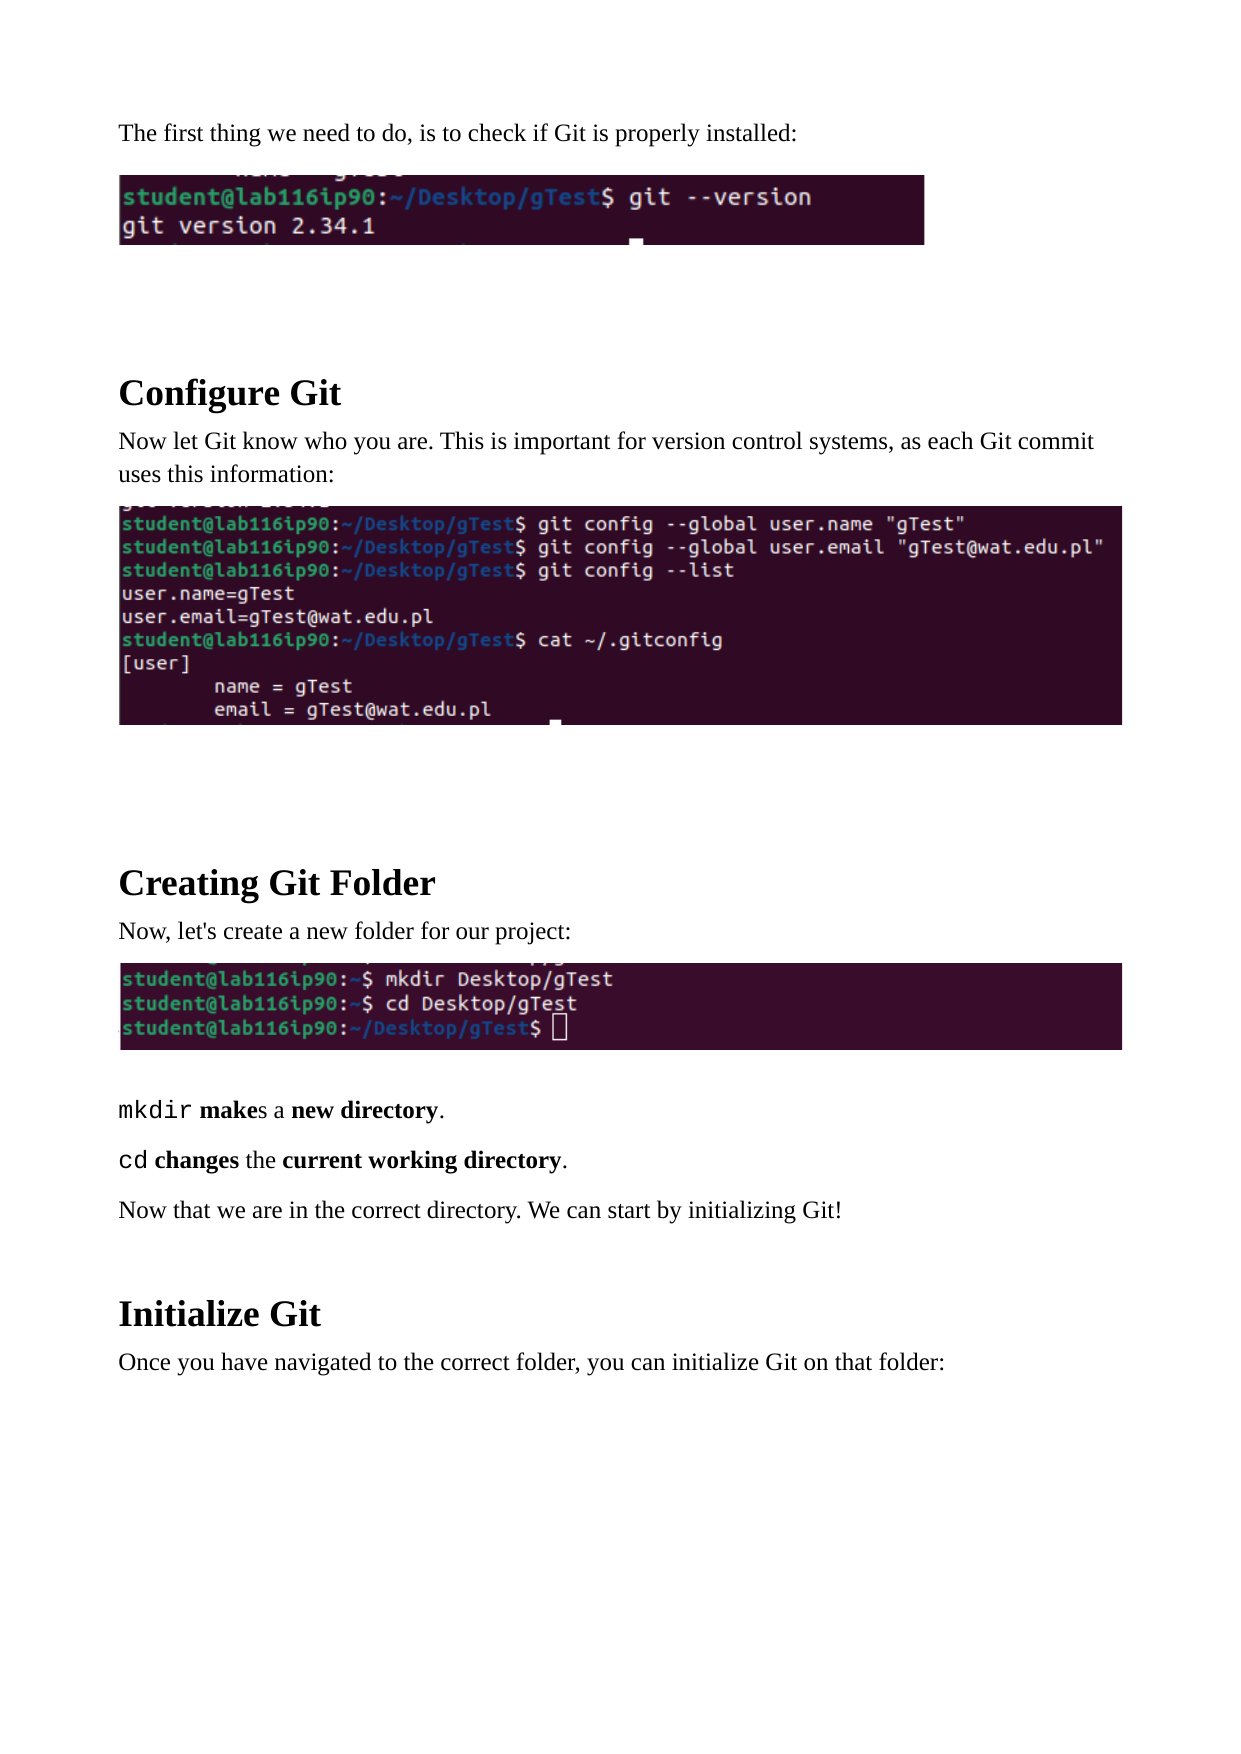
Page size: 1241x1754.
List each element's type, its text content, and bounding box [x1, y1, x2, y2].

picture [118, 175, 925, 245]
picture [118, 506, 1123, 725]
text Now, let's create a new folder for our project: [118, 916, 1122, 945]
subtitle Creating Git Folder [118, 861, 1122, 904]
text Now let Git know who you are. This is important for version control systems, as each Git commit uses this information: [118, 426, 1122, 488]
text cd changes the current working directory. [118, 1145, 1122, 1176]
subtitle Configure Git [118, 370, 1122, 413]
subtitle Initialize Git [118, 1292, 1122, 1335]
text mkdir makes a new directory. [118, 1095, 1122, 1126]
text The first thing we need to do, is to check if Git is properly installed: [118, 118, 1122, 147]
text Now that we are in the correct directory. We can start by initializing Git! [118, 1195, 1122, 1223]
picture [118, 963, 1123, 1050]
text Once you have navigated to the correct folder, you can initialize Git on that folder: [118, 1347, 1122, 1376]
